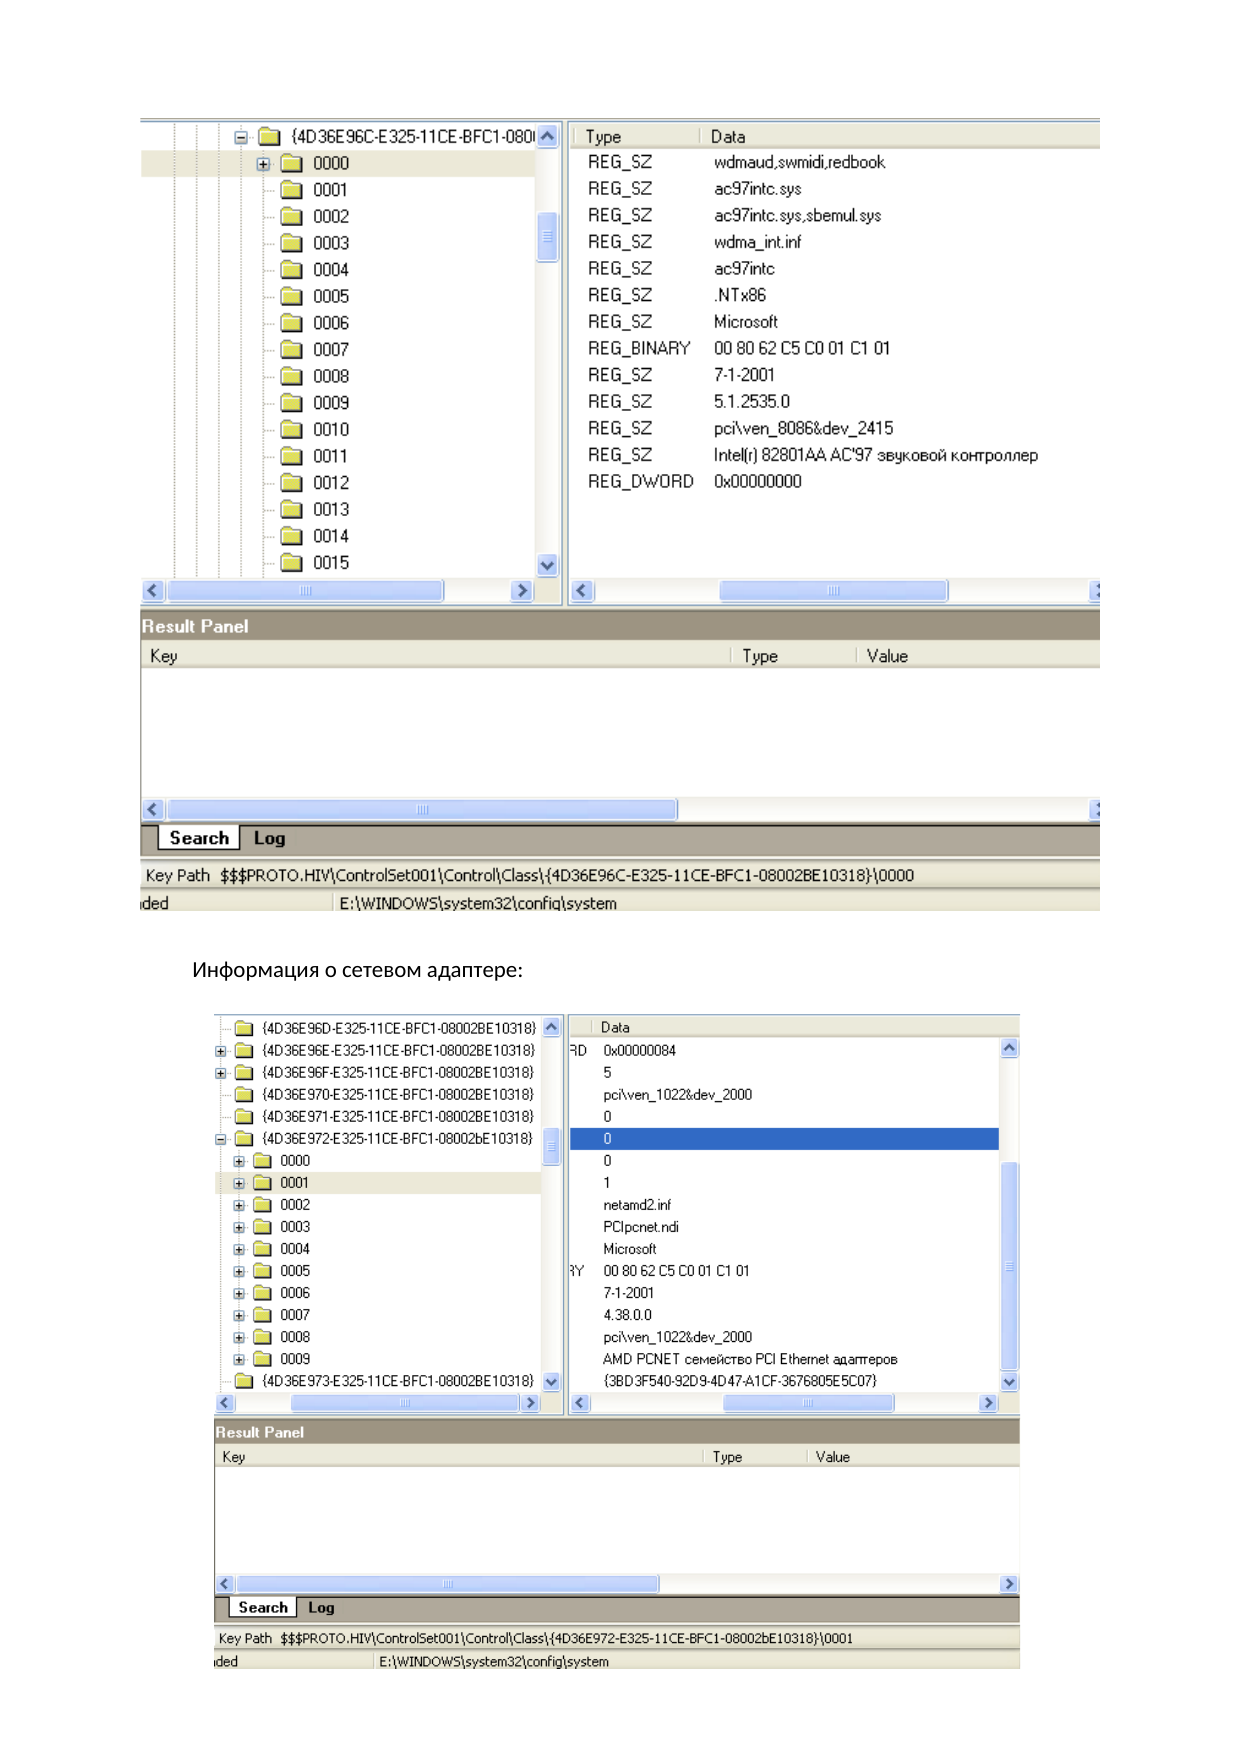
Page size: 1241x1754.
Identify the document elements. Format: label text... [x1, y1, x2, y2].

picture [214, 1013, 1021, 1669]
picture [140, 118, 1100, 911]
list Информация о сетевом адаптере: [162, 955, 1122, 983]
